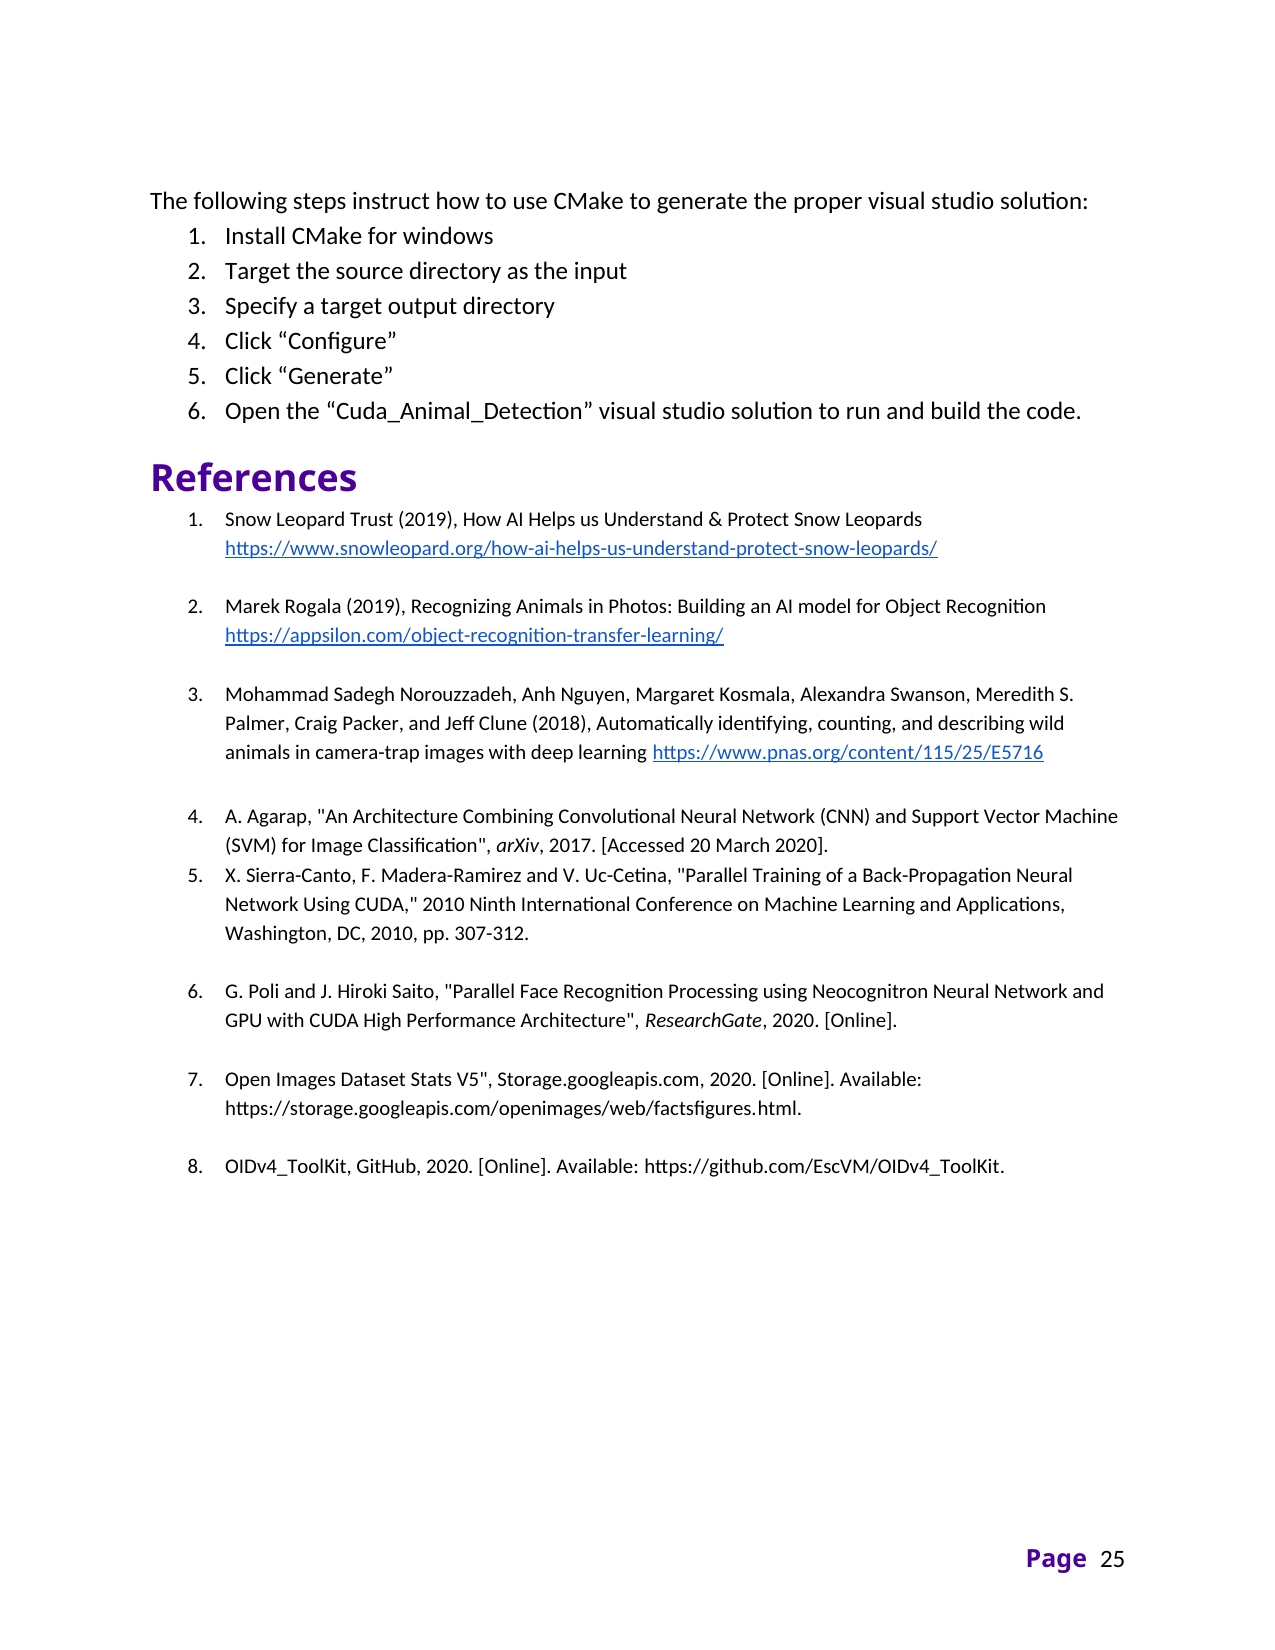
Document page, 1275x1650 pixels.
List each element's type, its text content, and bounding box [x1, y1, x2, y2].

list X. Sierra-Canto, F. Madera-Ramirez and V. Uc-Cetina, "Parallel Training of a Back-Propagation Neural Network Using CUDA," 2010 Ninth International Conference on Machine Learning and Applications, Washington, DC, 2010, pp. 307-312. [187, 862, 1125, 946]
list Click “Configure” [187, 325, 1125, 356]
list Target the source directory as the input [187, 255, 1125, 286]
text The following steps instruct how to use CMake to generate the proper visual studio solution: [150, 185, 1125, 216]
list Install CMake for windows [187, 220, 1125, 251]
list Open Images Dataset Stats V5", Storage.googleapis.com, 2020. [Online]. Available: https://storage.googleapis.com/openimages/web/factsfigures.html. [187, 1066, 1125, 1121]
list Snow Leopard Trust (2019), How AI Helps us Understand & Protect Snow Leopards https://www.snowleopard.org/how-ai-helps-us-understand-protect-snow-leopards/ [187, 506, 1125, 561]
list Click “Generate” [187, 360, 1125, 391]
list Open the “Cuda_Animal_Detection” visual studio solution to run and build the code. [187, 395, 1125, 426]
list OIDv4_ToolKit, GitHub, 2020. [Online]. Available: https://github.com/EscVM/OIDv4_ToolKit. [187, 1153, 1125, 1179]
list Specify a target output directory [187, 290, 1125, 321]
list A. Agarap, "An Architecture Combining Convolutional Neural Network (CNN) and Support Vector Machine (SVM) for Image Classification", arXiv, 2017. [Accessed 20 March 2020]. [187, 803, 1125, 858]
list G. Poli and J. Hiroki Saito, "Parallel Face Recognition Processing using Neocognitron Neural Network and GPU with CUDA High Performance Architecture", ResearchGate, 2020. [Online]. [187, 978, 1125, 1033]
subtitle References [150, 451, 1125, 502]
list Marek Rogala (2019), Recognizing Animals in Photos: Building an AI model for Object Recognition https://appsilon.com/object-recognition-transfer-learning/ [187, 593, 1125, 648]
list Mohammad Sadegh Norouzzadeh, Anh Nguyen, Margaret Kosmala, Alexandra Swanson, Meredith S. Palmer, Craig Packer, and Jeff Clune (2018), Automatically identifying, counting, and describing wild animals in camera-trap images with deep learning https://www.pnas.org/content/115/25/E5716 [187, 681, 1125, 765]
